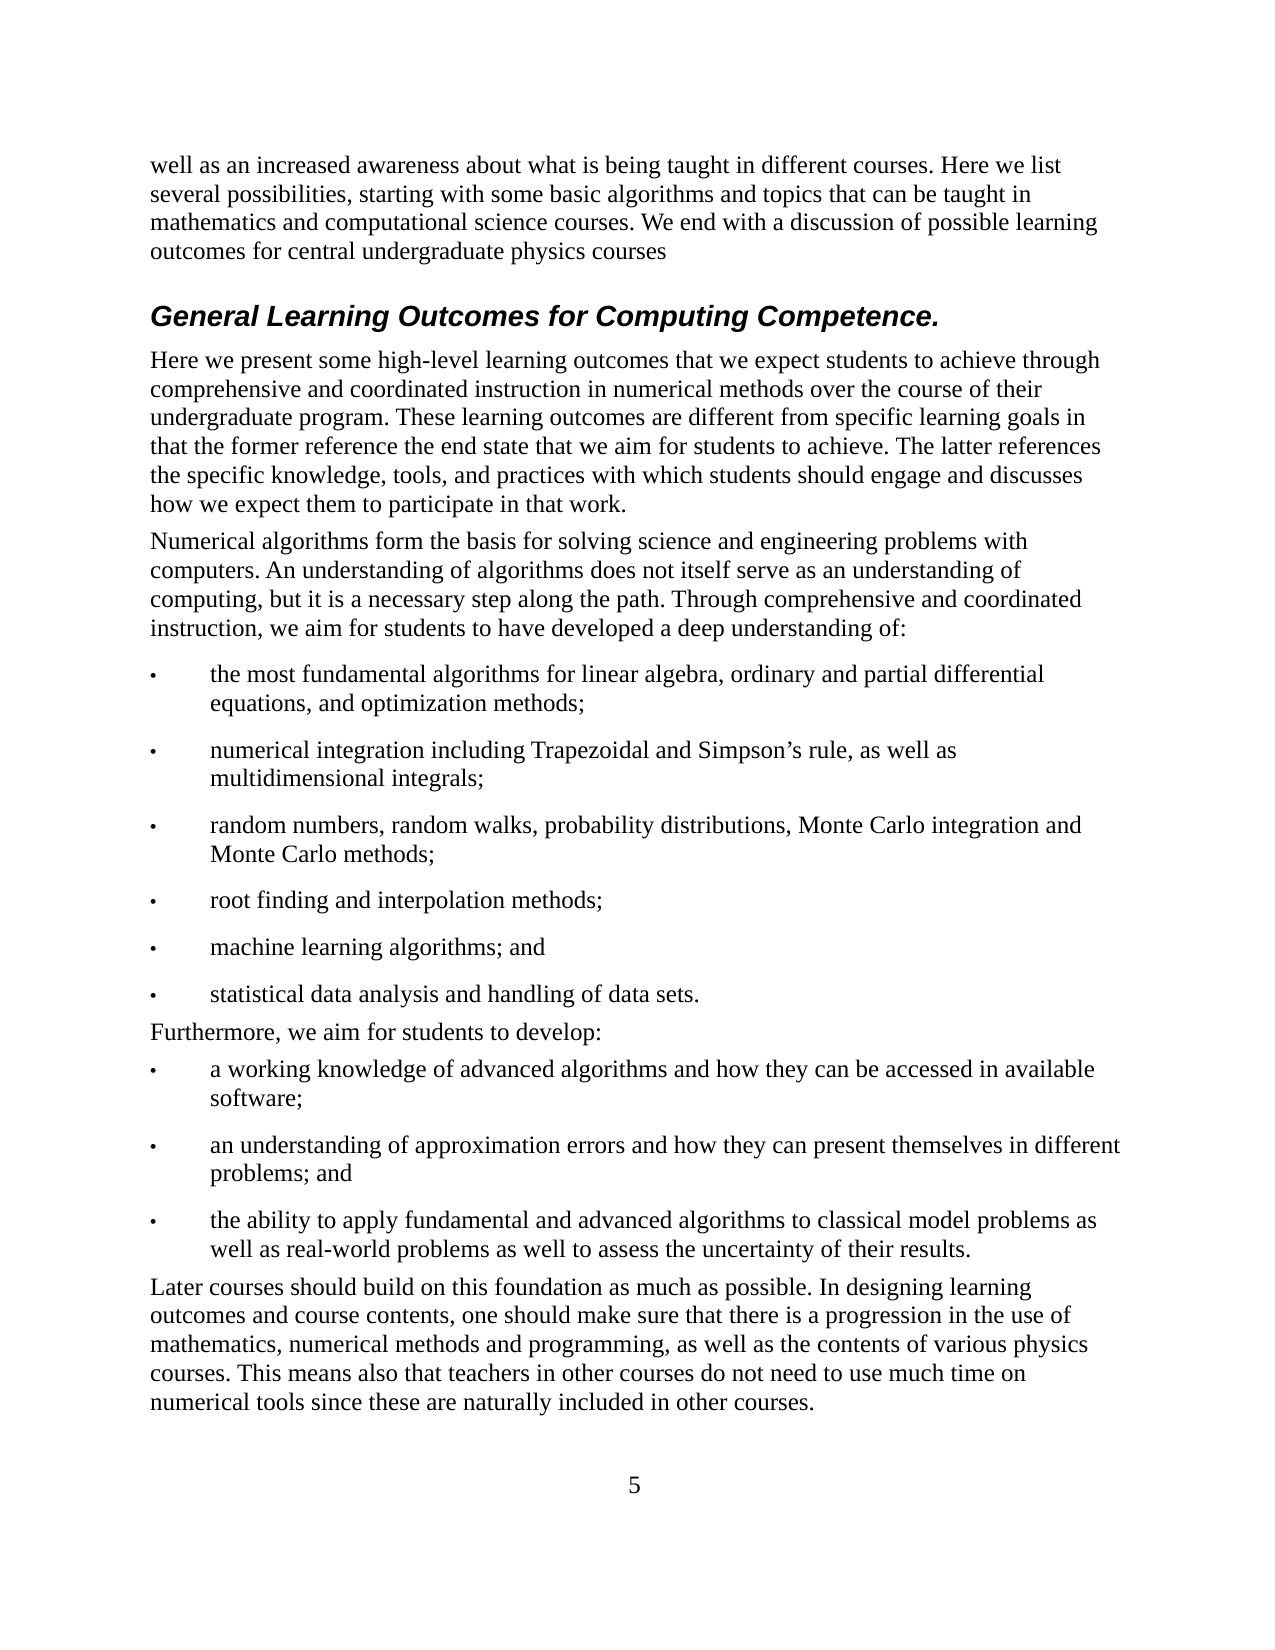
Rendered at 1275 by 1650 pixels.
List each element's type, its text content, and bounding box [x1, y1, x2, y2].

list the most fundamental algorithms for linear algebra, ordinary and partial differential equations, and optimization methods; [150, 659, 1125, 717]
list the ability to apply fundamental and advanced algorithms to classical model problems as well as real-world problems as well to assess the uncertainty of their results. [150, 1205, 1125, 1263]
list an understanding of approximation errors and how they can present themselves in different problems; and [150, 1130, 1125, 1187]
list a working knowledge of advanced algorithms and how they can be accessed in available software; [150, 1054, 1125, 1112]
text Later courses should build on this foundation as much as possible. In designing learning outcomes and course contents, one should make sure that there is a progression in the use of mathematics, numerical methods and programming, as well as the contents of various physics courses. This means also that teachers in other courses do not need to use much time on numerical tools since these are naturally included in other courses. [150, 1272, 1125, 1415]
list numerical integration including Trapezoidal and Simpson’s rule, as well as multidimensional integrals; [150, 735, 1125, 792]
text Here we present some high-level learning outcomes that we expect students to achieve through comprehensive and coordinated instruction in numerical methods over the course of their undergraduate program. These learning outcomes are different from specific learning goals in that the former reference the end state that we aim for students to achieve. The latter references the specific knowledge, tools, and practices with which students should engage and discusses how we expect them to participate in that work. [150, 345, 1125, 517]
list random numbers, random walks, probability distributions, Monte Carlo integration and Monte Carlo methods; [150, 810, 1125, 868]
list statistical data analysis and handling of data sets. [150, 979, 1125, 1008]
text Furthermore, we aim for students to develop: [150, 1017, 1125, 1045]
list root finding and interpolation methods; [150, 886, 1125, 914]
subtitle General Learning Outcomes for Computing Competence. [150, 299, 1125, 332]
text Numerical algorithms form the basis for solving science and engineering problems with computers. An understanding of algorithms does not itself serve as an understanding of computing, but it is a necessary step along the path. Through comprehensive and coordinated instruction, we aim for students to have developed a deep understanding of: [150, 526, 1125, 641]
text well as an increased awareness about what is being taught in different courses. Here we list several possibilities, starting with some basic algorithms and topics that can be taught in mathematics and computational science courses. We end with a discussion of possible learning outcomes for central undergraduate physics courses [150, 150, 1125, 265]
list machine learning algorithms; and [150, 932, 1125, 961]
